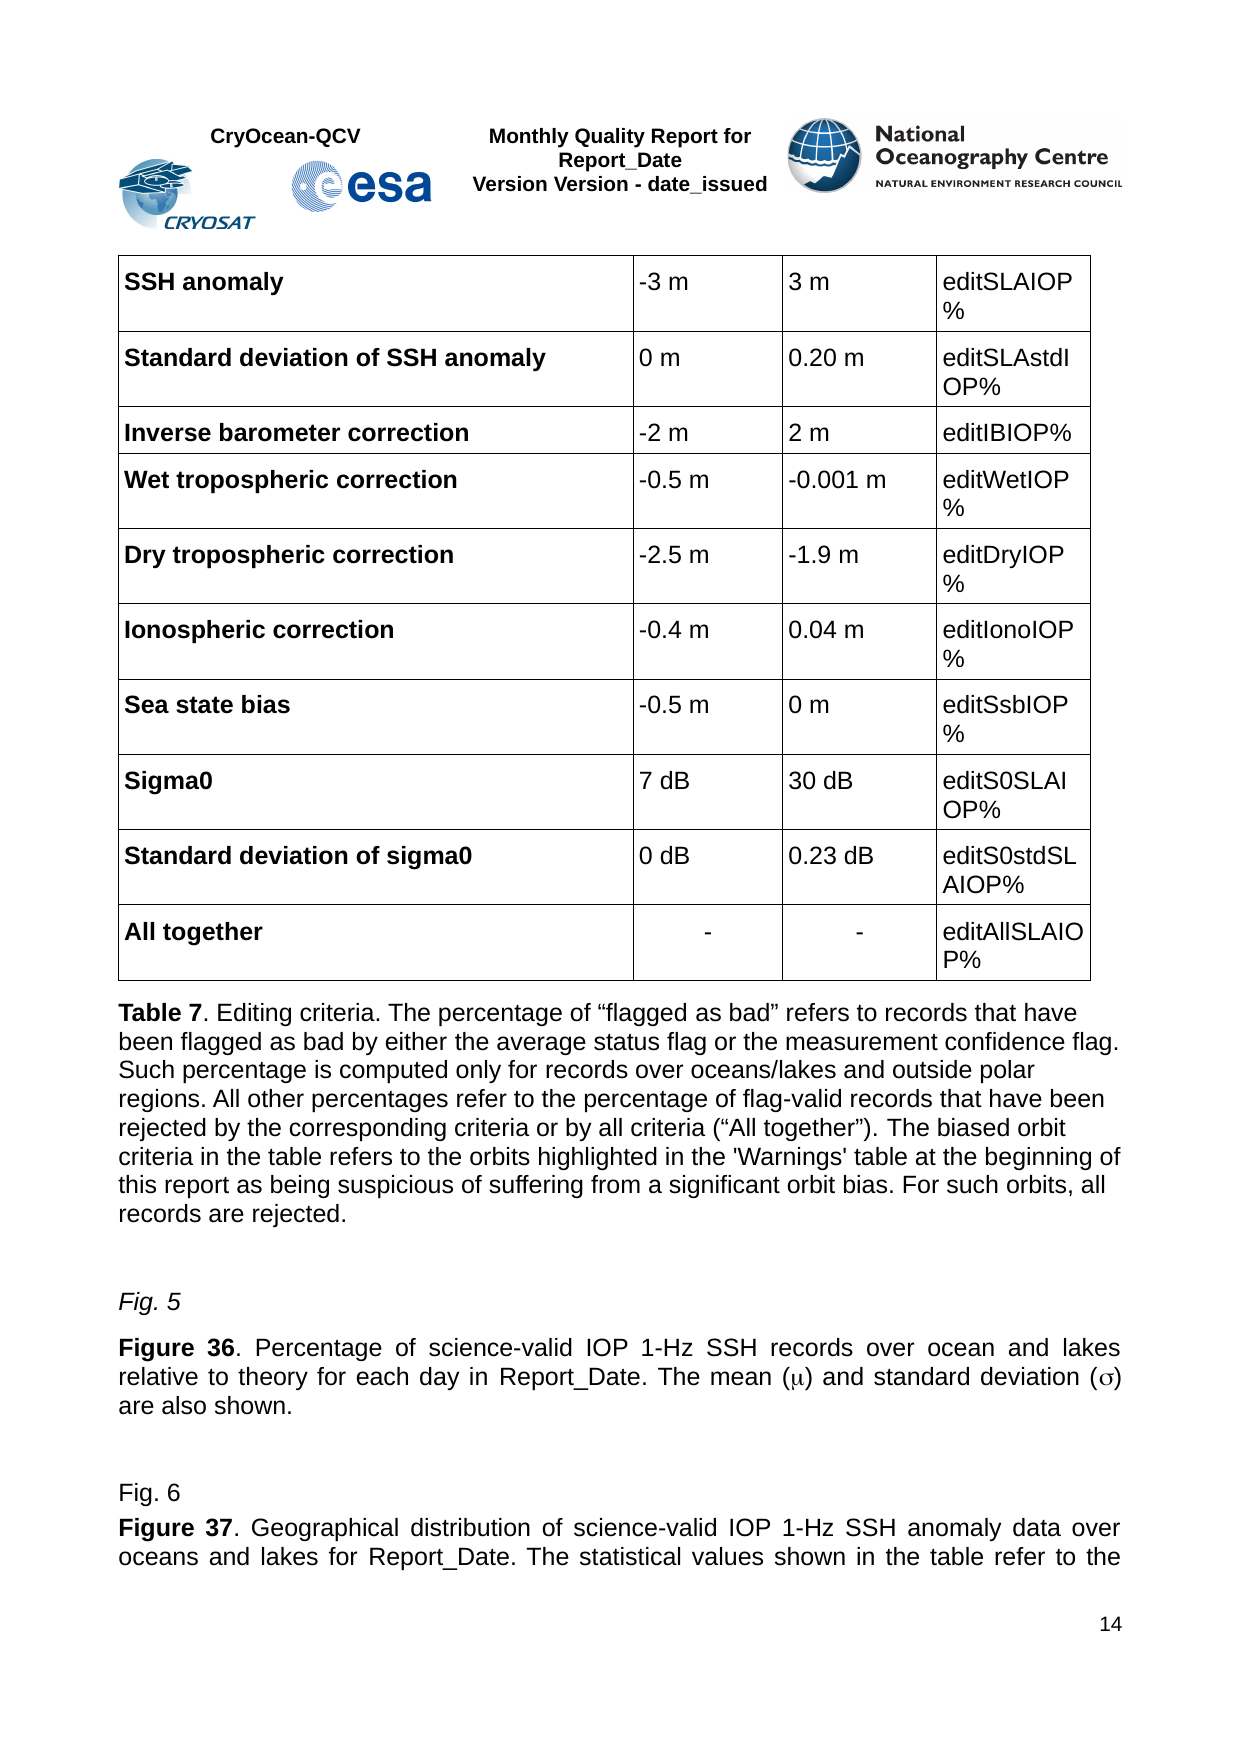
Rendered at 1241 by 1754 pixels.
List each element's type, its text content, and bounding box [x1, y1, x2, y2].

table_cell Wet tropospheric correction [119, 454, 633, 528]
table_cell Ionospheric correction [119, 604, 633, 678]
table_cell - [783, 905, 936, 980]
table_cell Dry tropospheric correction [119, 529, 633, 603]
table_cell - [634, 905, 782, 980]
table_cell 0 m [783, 680, 936, 754]
table_cell -0.4 m [634, 604, 782, 678]
picture [787, 118, 1123, 193]
text Fig. 6 [118, 1478, 1122, 1507]
table_cell -2 m [634, 407, 782, 452]
table_cell editDryIOP% [937, 529, 1090, 603]
table_cell -1.9 m [783, 529, 936, 603]
table_cell 3 m [783, 256, 936, 331]
table_cell editIBIOP% [937, 407, 1090, 452]
table_cell 0.23 dB [783, 830, 936, 904]
table_cell editIonoIOP% [937, 604, 1090, 678]
text Fig. 5 [118, 1287, 1122, 1315]
table_cell 7 dB [634, 755, 782, 829]
text Table 7. Editing criteria. The percentage of “flagged as bad” refers to records that have been flagged as bad by either the average status flag or the measurement confidence flag. Such percentage is computed only for records over oceans/lakes and outside polar regions. All other percentages refer to the percentage of flag-valid records that have been rejected by the corresponding criteria or by all criteria (“All together”). The biased orbit criteria in the table refers to the orbits highlighted in the 'Warnings' table at the beginning of this report as being suspicious of suffering from a significant orbit bias. For such orbits, all records are rejected. [118, 998, 1122, 1228]
table_cell SSH anomaly [119, 256, 633, 331]
table_cell Sigma0 [119, 755, 633, 829]
table_cell Sea state bias [119, 680, 633, 754]
table_cell editSLAstdIOP% [937, 332, 1090, 406]
table_cell -0.5 m [634, 680, 782, 754]
table_cell 2 m [783, 407, 936, 452]
picture [291, 159, 432, 212]
table_cell editSsbIOP% [937, 680, 1090, 754]
table_cell -3 m [634, 256, 782, 331]
table_cell 0.04 m [783, 604, 936, 678]
table_cell editSLAIOP% [937, 256, 1090, 331]
table_cell -0.001 m [783, 454, 936, 528]
table_cell -2.5 m [634, 529, 782, 603]
table_cell 0.20 m [783, 332, 936, 406]
table_cell -0.5 m [634, 454, 782, 528]
table_cell Inverse barometer correction [119, 407, 633, 452]
table_cell 30 dB [783, 755, 936, 829]
table_cell editWetIOP% [937, 454, 1090, 528]
table_cell All together [119, 905, 633, 980]
table_cell editAllSLAIOP% [937, 905, 1090, 980]
table_cell Standard deviation of SSH anomaly [119, 332, 633, 406]
table_cell editS0stdSLAIOP% [937, 830, 1090, 904]
table_cell 0 m [634, 332, 782, 406]
table_cell 0 dB [634, 830, 782, 904]
text Figure 36. Percentage of science-valid IOP 1-Hz SSH records over ocean and lakes relative to theory for each day in Report_Date. The mean (μ) and standard deviation (σ) are also shown. [118, 1333, 1122, 1419]
table_cell editS0SLAIOP% [937, 755, 1090, 829]
text Figure 37. Geographical distribution of science-valid IOP 1-Hz SSH anomaly data over oceans and lakes for Report_Date. The statistical values shown in the table refer to the [118, 1513, 1122, 1571]
table_cell Standard deviation of sigma0 [119, 830, 633, 904]
picture [118, 159, 256, 229]
